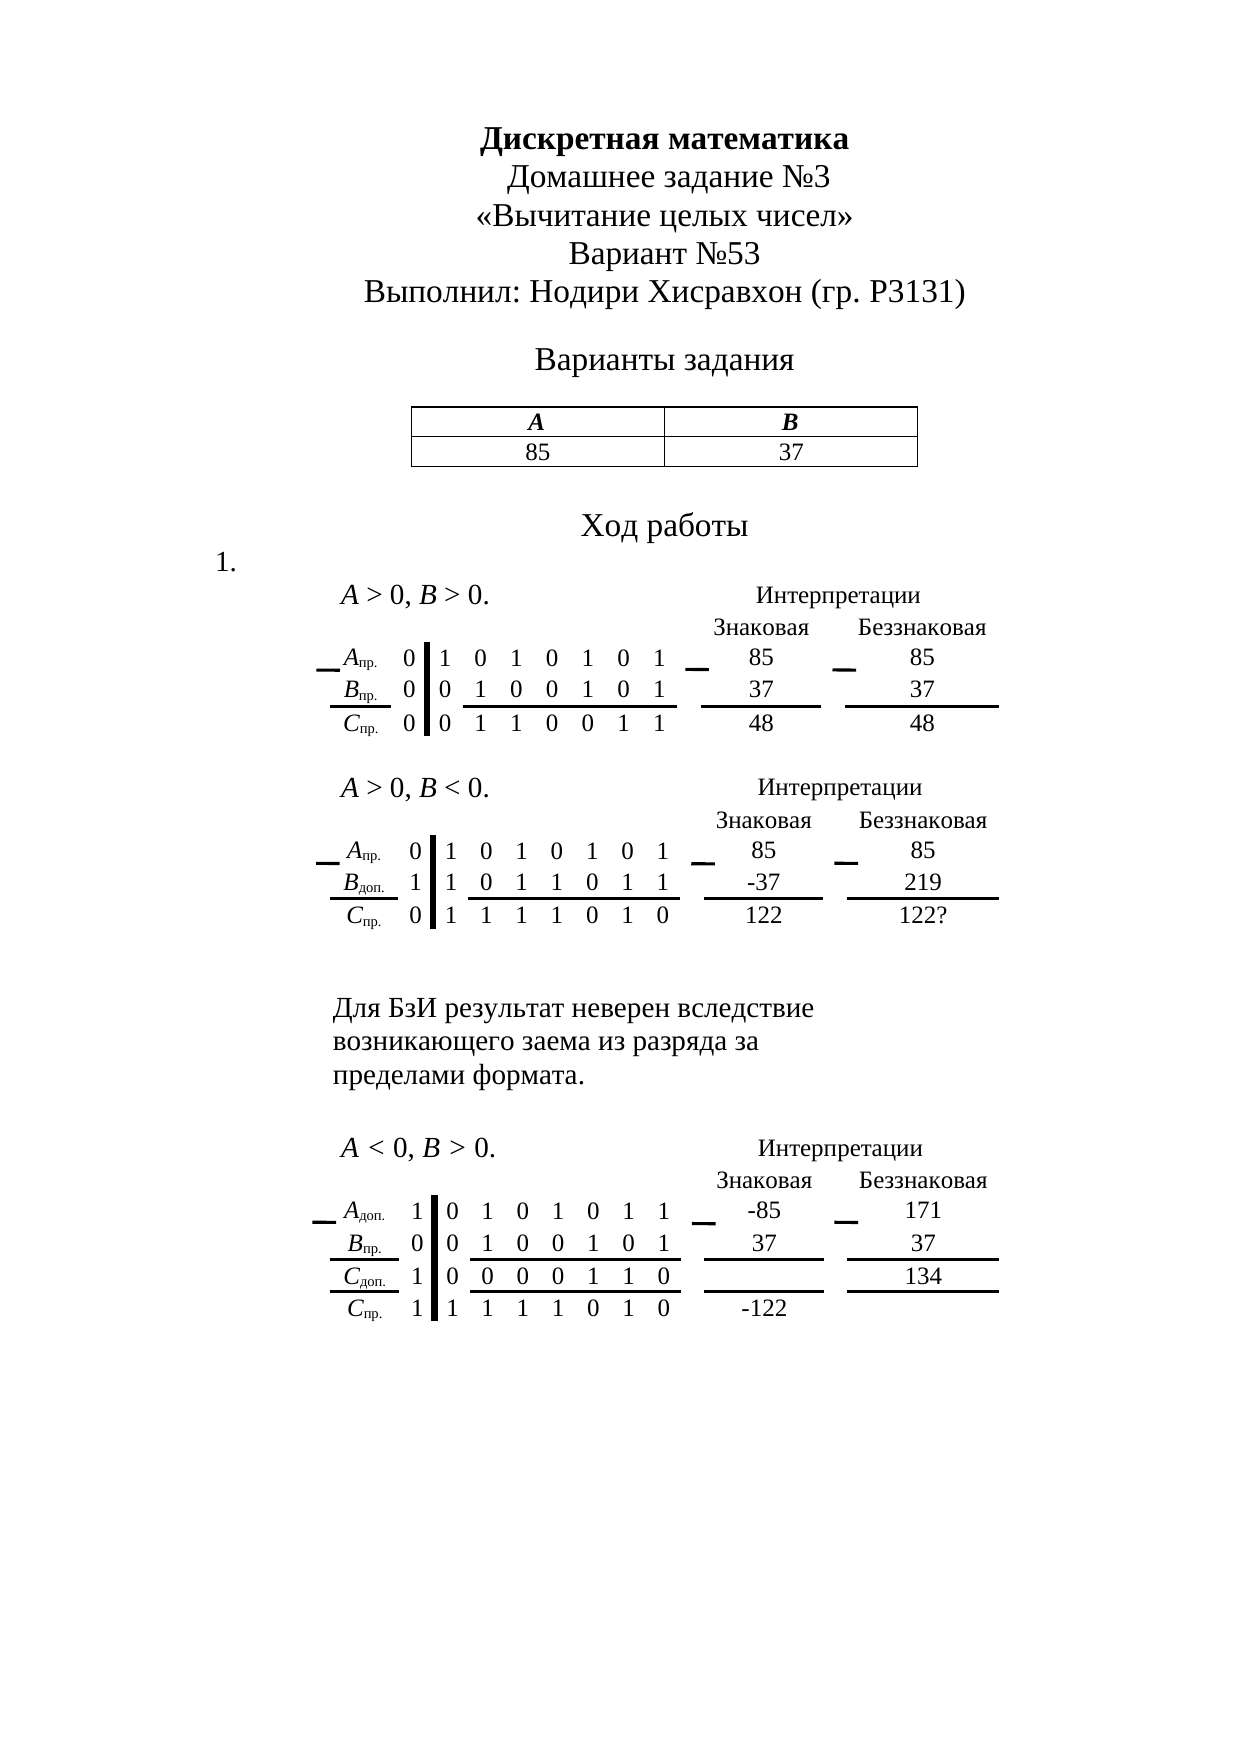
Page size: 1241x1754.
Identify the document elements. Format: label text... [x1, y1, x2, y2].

table_cell [824, 1290, 847, 1321]
table_cell 0 [463, 642, 498, 673]
table_cell Bдоп. [330, 866, 398, 897]
table_header Интерпретации [677, 577, 999, 611]
table_cell 1 [570, 673, 605, 704]
table_cell 1 [470, 1195, 505, 1226]
table_cell 0 [470, 1261, 505, 1289]
table_cell Спр. [330, 1293, 399, 1321]
table_cell Bпр. [330, 1226, 399, 1258]
table_cell 1 [399, 1195, 431, 1226]
table_cell 0 [399, 1226, 431, 1258]
table_cell [823, 866, 847, 897]
table_cell [468, 804, 504, 835]
table_cell [391, 611, 427, 642]
table_cell 1 [504, 835, 539, 866]
table_cell 1 [574, 835, 610, 866]
table_cell 37 [845, 673, 999, 704]
table_cell [427, 611, 462, 642]
table_cell 0 [610, 835, 645, 866]
table_cell [824, 1226, 847, 1258]
table_cell 0 [398, 897, 430, 929]
table_cell 85 [704, 835, 823, 866]
table_cell 0 [605, 642, 641, 673]
text Вариант №53 [177, 233, 1152, 271]
table_cell 0 [611, 1226, 646, 1258]
table_cell 37 [847, 1226, 999, 1258]
table_cell [539, 804, 574, 835]
table_cell 1 [470, 1226, 505, 1258]
table_cell 1 [646, 1226, 681, 1258]
table_cell [681, 1226, 704, 1258]
table_cell 1 [463, 673, 498, 704]
table_cell 1 [436, 897, 468, 929]
table_cell 0 [430, 673, 462, 704]
table_cell [330, 1164, 399, 1195]
table_cell [398, 804, 433, 835]
table_cell 171 [847, 1195, 999, 1226]
table_cell 1 [611, 1261, 646, 1289]
table_cell Спр. [330, 708, 391, 736]
table_cell 1 [540, 1195, 575, 1226]
text Домашнее задание №3 [177, 156, 1152, 195]
table_cell 1 [438, 1290, 470, 1321]
table_cell Апр. [330, 642, 391, 673]
table_cell Знаковая [701, 611, 821, 642]
text Варианты задания [177, 339, 1152, 377]
table_cell Знаковая [704, 1164, 824, 1195]
table_cell Беззнаковая [847, 804, 999, 835]
table_cell 0 [575, 1293, 611, 1321]
table_cell [821, 642, 845, 673]
table_cell 0 [645, 900, 680, 929]
table_cell 0 [438, 1195, 470, 1226]
table_cell 0 [505, 1226, 540, 1258]
table_cell 1 [610, 900, 645, 929]
table_cell 1 [463, 708, 498, 736]
table_cell 1 [641, 642, 677, 673]
table_cell [610, 804, 645, 835]
table_header B [665, 408, 917, 436]
table_cell 1 [436, 835, 468, 866]
table_cell Беззнаковая [847, 1164, 999, 1195]
table_cell [646, 1164, 681, 1195]
table_cell [824, 1258, 847, 1289]
table_cell 1 [504, 900, 539, 929]
table_cell 1 [399, 1290, 431, 1321]
table_header Для БзИ результат неверен вследствие возникающего заема из разряда за пределами формата. [323, 990, 899, 1103]
table_cell [570, 611, 605, 642]
table_cell 85 [845, 642, 999, 673]
table_cell 1 [498, 708, 534, 736]
table_cell 1 [610, 866, 645, 897]
table_cell [821, 705, 845, 736]
table_cell [681, 1258, 704, 1289]
table_cell 1 [539, 866, 574, 897]
table_cell 1 [470, 1293, 505, 1321]
table_cell [498, 611, 534, 642]
table_header A [412, 408, 664, 436]
table_cell 85 [847, 835, 999, 866]
table_cell 1 [399, 1258, 431, 1289]
table_cell 85 [412, 437, 664, 466]
table_cell [330, 611, 391, 642]
table_cell 48 [845, 708, 999, 736]
table_cell Bпр. [330, 673, 391, 704]
table_cell 1 [436, 866, 468, 897]
table_cell Знаковая [704, 804, 823, 835]
table_cell 85 [701, 642, 821, 673]
table_cell [821, 611, 845, 642]
table_cell 1 [645, 866, 680, 897]
table_cell [823, 897, 847, 929]
table_cell 1 [641, 673, 677, 704]
table_cell 48 [701, 708, 821, 736]
table_cell 0 [438, 1226, 470, 1258]
table_cell [641, 611, 677, 642]
table_cell 0 [468, 835, 504, 866]
table_cell -122 [704, 1293, 824, 1321]
table_cell [680, 835, 704, 866]
table_cell 0 [534, 642, 570, 673]
table_cell 1 [504, 866, 539, 897]
subtitle Ход работы [177, 505, 1152, 544]
table_cell [611, 1164, 646, 1195]
table_cell [605, 611, 641, 642]
table_cell [540, 1164, 575, 1195]
table_cell [504, 804, 539, 835]
table_cell 1 [468, 900, 504, 929]
table_cell 0 [505, 1195, 540, 1226]
table_header Интерпретации [681, 1130, 999, 1164]
table_cell [433, 804, 468, 835]
table_cell 0 [534, 708, 570, 736]
table_cell 1 [645, 835, 680, 866]
table_cell [330, 804, 398, 835]
table_cell 1 [398, 866, 430, 897]
table_cell [575, 1164, 611, 1195]
table_cell [704, 1261, 824, 1289]
table_cell 219 [847, 866, 999, 897]
table_cell [399, 1164, 434, 1195]
table_cell 0 [430, 705, 462, 736]
table_cell 0 [391, 705, 424, 736]
table_cell [534, 611, 570, 642]
table_cell [463, 611, 498, 642]
table_cell 0 [605, 673, 641, 704]
table_cell [677, 673, 701, 704]
table_cell [681, 1290, 704, 1321]
table_cell -37 [704, 866, 823, 897]
table_cell 1 [570, 642, 605, 673]
table_cell Адоп. [330, 1195, 399, 1226]
table_cell [435, 1164, 470, 1195]
table_cell 0 [468, 866, 504, 897]
table_cell [645, 804, 680, 835]
table_cell 37 [701, 673, 821, 704]
table_cell [681, 1195, 704, 1226]
table_header А > 0, B > 0. [330, 577, 677, 611]
table_cell [824, 1164, 847, 1195]
table_cell 1 [611, 1293, 646, 1321]
table_cell [681, 1164, 704, 1195]
table_cell 0 [391, 642, 424, 673]
table_cell [680, 866, 704, 897]
table_cell [823, 804, 847, 835]
table_cell 0 [646, 1293, 681, 1321]
table_cell 0 [540, 1261, 575, 1289]
table_cell 0 [574, 900, 610, 929]
table_header Интерпретации [680, 770, 999, 803]
table_cell Спр. [330, 900, 398, 929]
table_cell 0 [534, 673, 570, 704]
table_cell [680, 897, 704, 929]
table_cell 0 [540, 1226, 575, 1258]
text «Вычитание целых чисел» [177, 195, 1152, 233]
table_cell 1 [575, 1261, 611, 1289]
table_cell 122 [704, 900, 823, 929]
table_cell 0 [570, 708, 605, 736]
table_header А < 0, B > 0. [330, 1130, 681, 1164]
table_cell 0 [438, 1258, 470, 1289]
table_cell 37 [665, 437, 917, 466]
table_cell 1 [641, 708, 677, 736]
table_cell 1 [575, 1226, 611, 1258]
table_cell 0 [574, 866, 610, 897]
table_cell 1 [611, 1195, 646, 1226]
table_cell [680, 804, 704, 835]
table_cell 1 [505, 1293, 540, 1321]
table_cell 0 [498, 673, 534, 704]
table_cell 0 [391, 673, 424, 704]
table_cell 1 [646, 1195, 681, 1226]
table_cell 0 [539, 835, 574, 866]
table_cell Беззнаковая [845, 611, 999, 642]
table_cell 134 [847, 1261, 999, 1289]
table_cell [823, 835, 847, 866]
table_cell [677, 705, 701, 736]
table_cell 0 [575, 1195, 611, 1226]
table_cell [821, 673, 845, 704]
table_header А > 0, B < 0. [330, 770, 680, 803]
table_cell 0 [398, 835, 430, 866]
table_cell 0 [646, 1261, 681, 1289]
table_cell [824, 1195, 847, 1226]
table_cell 1 [430, 642, 462, 673]
table_cell -85 [704, 1195, 824, 1226]
table_cell Апр. [330, 835, 398, 866]
table_cell 37 [704, 1226, 824, 1258]
table_cell [677, 611, 701, 642]
text Дискретная математика [177, 118, 1152, 156]
text Выполнил: Нодири Хисравхон (гр. P3131) [177, 271, 1152, 310]
table_cell 0 [505, 1261, 540, 1289]
table_cell [574, 804, 610, 835]
table_cell 1 [605, 708, 641, 736]
table_cell [505, 1164, 540, 1195]
table_cell [470, 1164, 505, 1195]
table_cell Сдоп. [330, 1261, 399, 1289]
table_cell 1 [540, 1293, 575, 1321]
table_cell [847, 1293, 999, 1321]
table_cell 1 [498, 642, 534, 673]
table_cell [677, 642, 701, 673]
table_cell 1 [539, 900, 574, 929]
table_cell 122? [847, 900, 999, 929]
